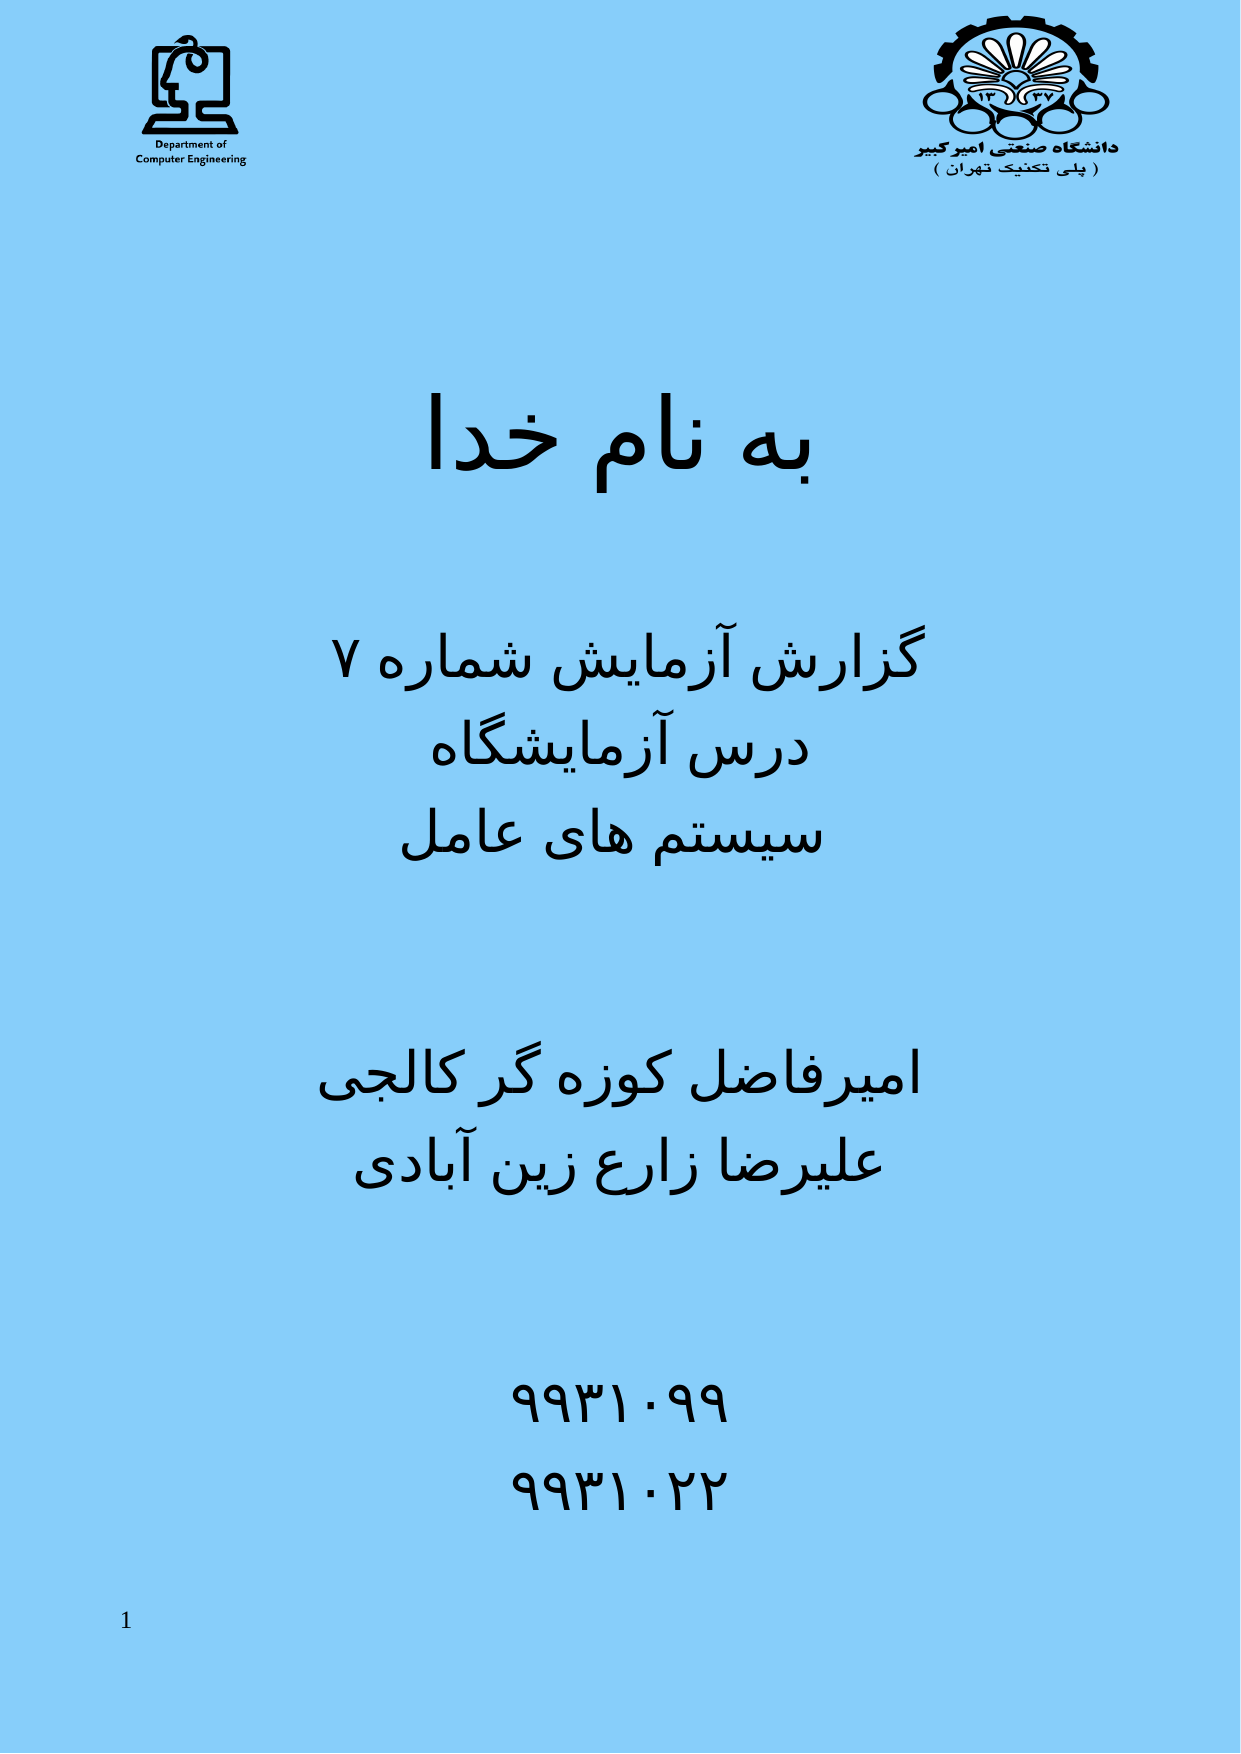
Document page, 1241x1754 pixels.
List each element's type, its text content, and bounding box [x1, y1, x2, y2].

text سیستم های عامل [119, 800, 1121, 876]
text به نام خدا [119, 379, 1121, 510]
text ۹۹۳۱۰۹۹ [119, 1370, 1121, 1446]
text ۹۹۳۱۰۲۲ [119, 1458, 1121, 1534]
text امیرفاضل کوزه گر کالجی [119, 1041, 1121, 1117]
picture [906, 12, 1125, 180]
text علیرضا زارع زین آبادی [119, 1129, 1121, 1205]
text گزارش آزمایش شماره ۷ [119, 625, 1121, 701]
text درس آزمایشگاه [119, 712, 1121, 788]
picture [116, 29, 266, 179]
